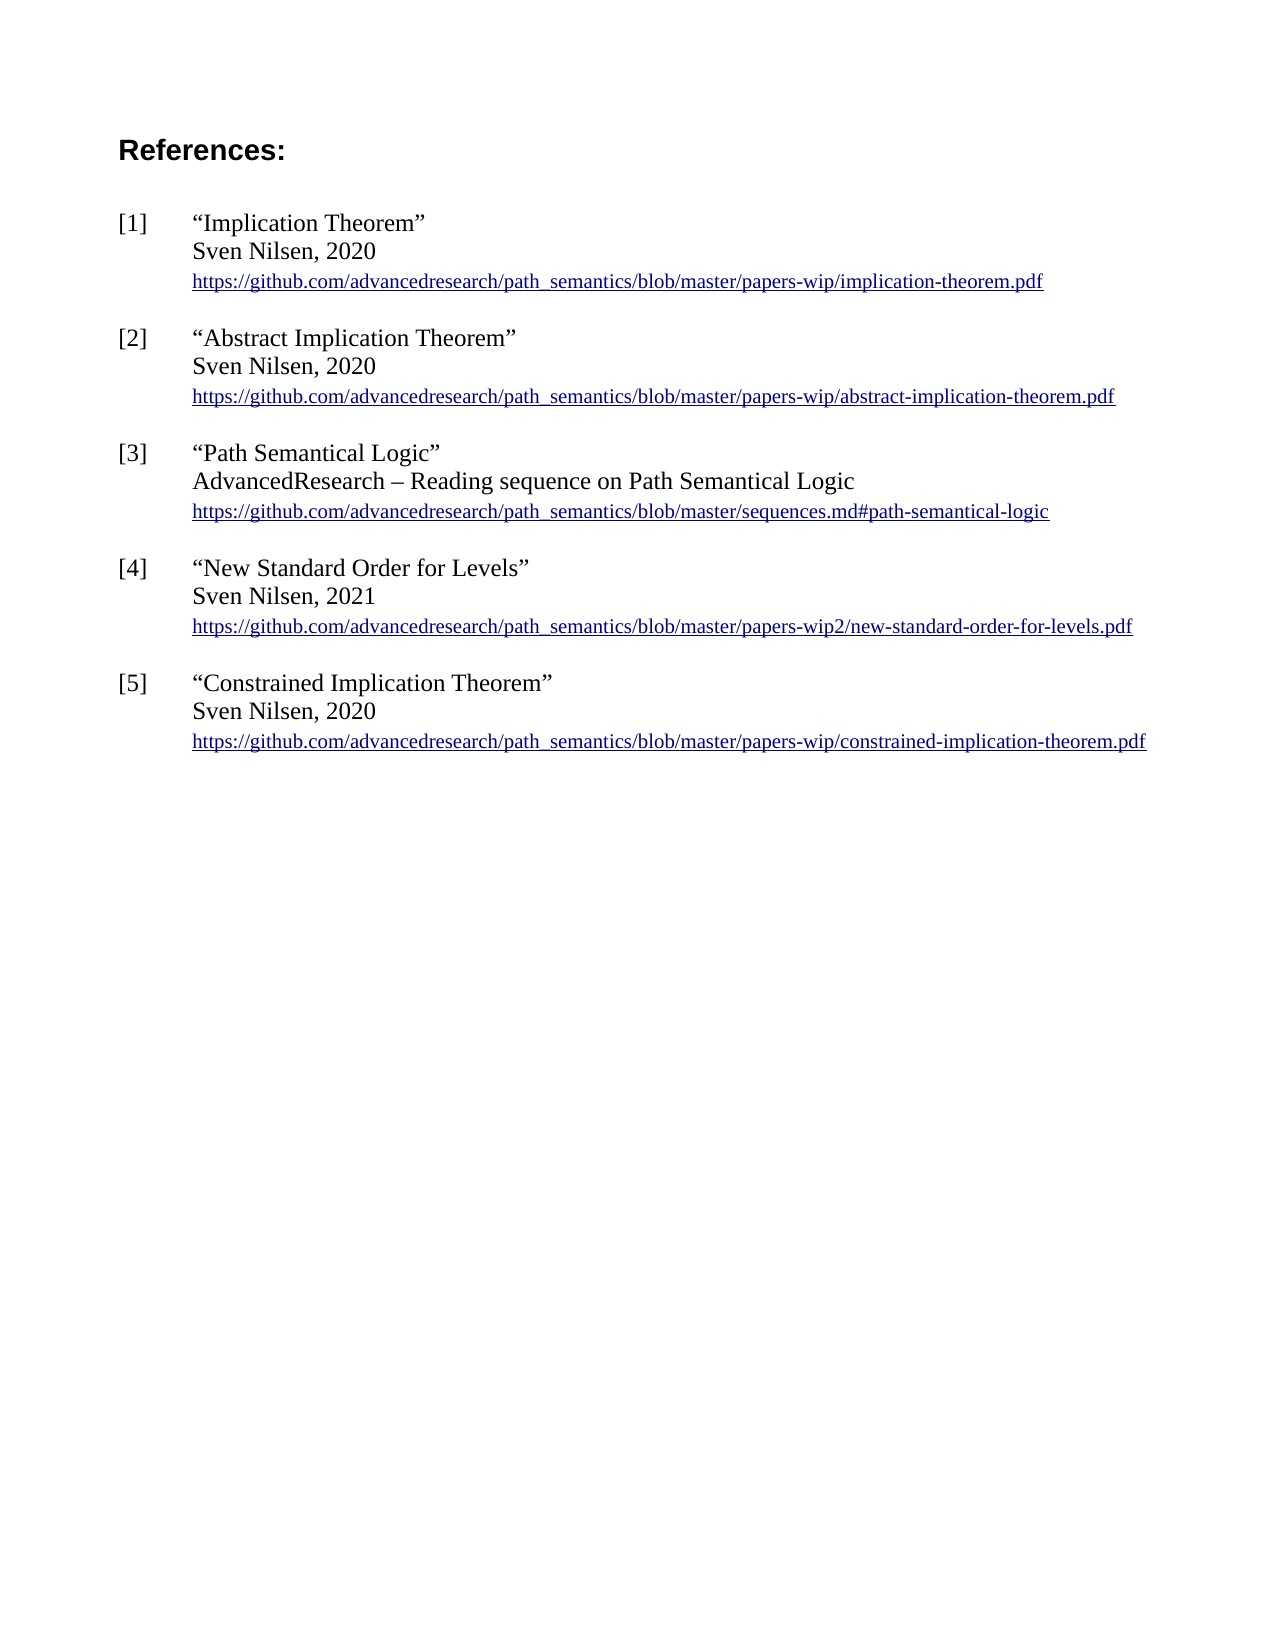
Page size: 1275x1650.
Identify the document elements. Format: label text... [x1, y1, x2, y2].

text https://github.com/advancedresearch/path_semantics/blob/master/papers-wip/abstract-implication-theorem.pdf [118, 380, 1157, 409]
text Sven Nilsen, 2020 [118, 351, 1157, 380]
text [3] “Path Semantical Logic” [118, 438, 1157, 466]
text Sven Nilsen, 2021 [118, 581, 1157, 610]
text https://github.com/advancedresearch/path_semantics/blob/master/papers-wip/implication-theorem.pdf [118, 265, 1157, 294]
text [4] “New Standard Order for Levels” [118, 553, 1157, 581]
text AdvancedResearch – Reading sequence on Path Semantical Logic [118, 466, 1157, 495]
text [1] “Implication Theorem” [118, 208, 1157, 236]
text Sven Nilsen, 2020 [118, 236, 1157, 265]
text https://github.com/advancedresearch/path_semantics/blob/master/papers-wip2/new-standard-order-for-levels.pdf [118, 610, 1157, 639]
text Sven Nilsen, 2020 [118, 696, 1157, 725]
subtitle References: [118, 133, 1157, 166]
text https://github.com/advancedresearch/path_semantics/blob/master/sequences.md#path-semantical-logic [118, 495, 1157, 524]
text https://github.com/advancedresearch/path_semantics/blob/master/papers-wip/constrained-implication-theorem.pdf [118, 725, 1157, 754]
text [2] “Abstract Implication Theorem” [118, 323, 1157, 351]
text [5] “Constrained Implication Theorem” [118, 668, 1157, 696]
